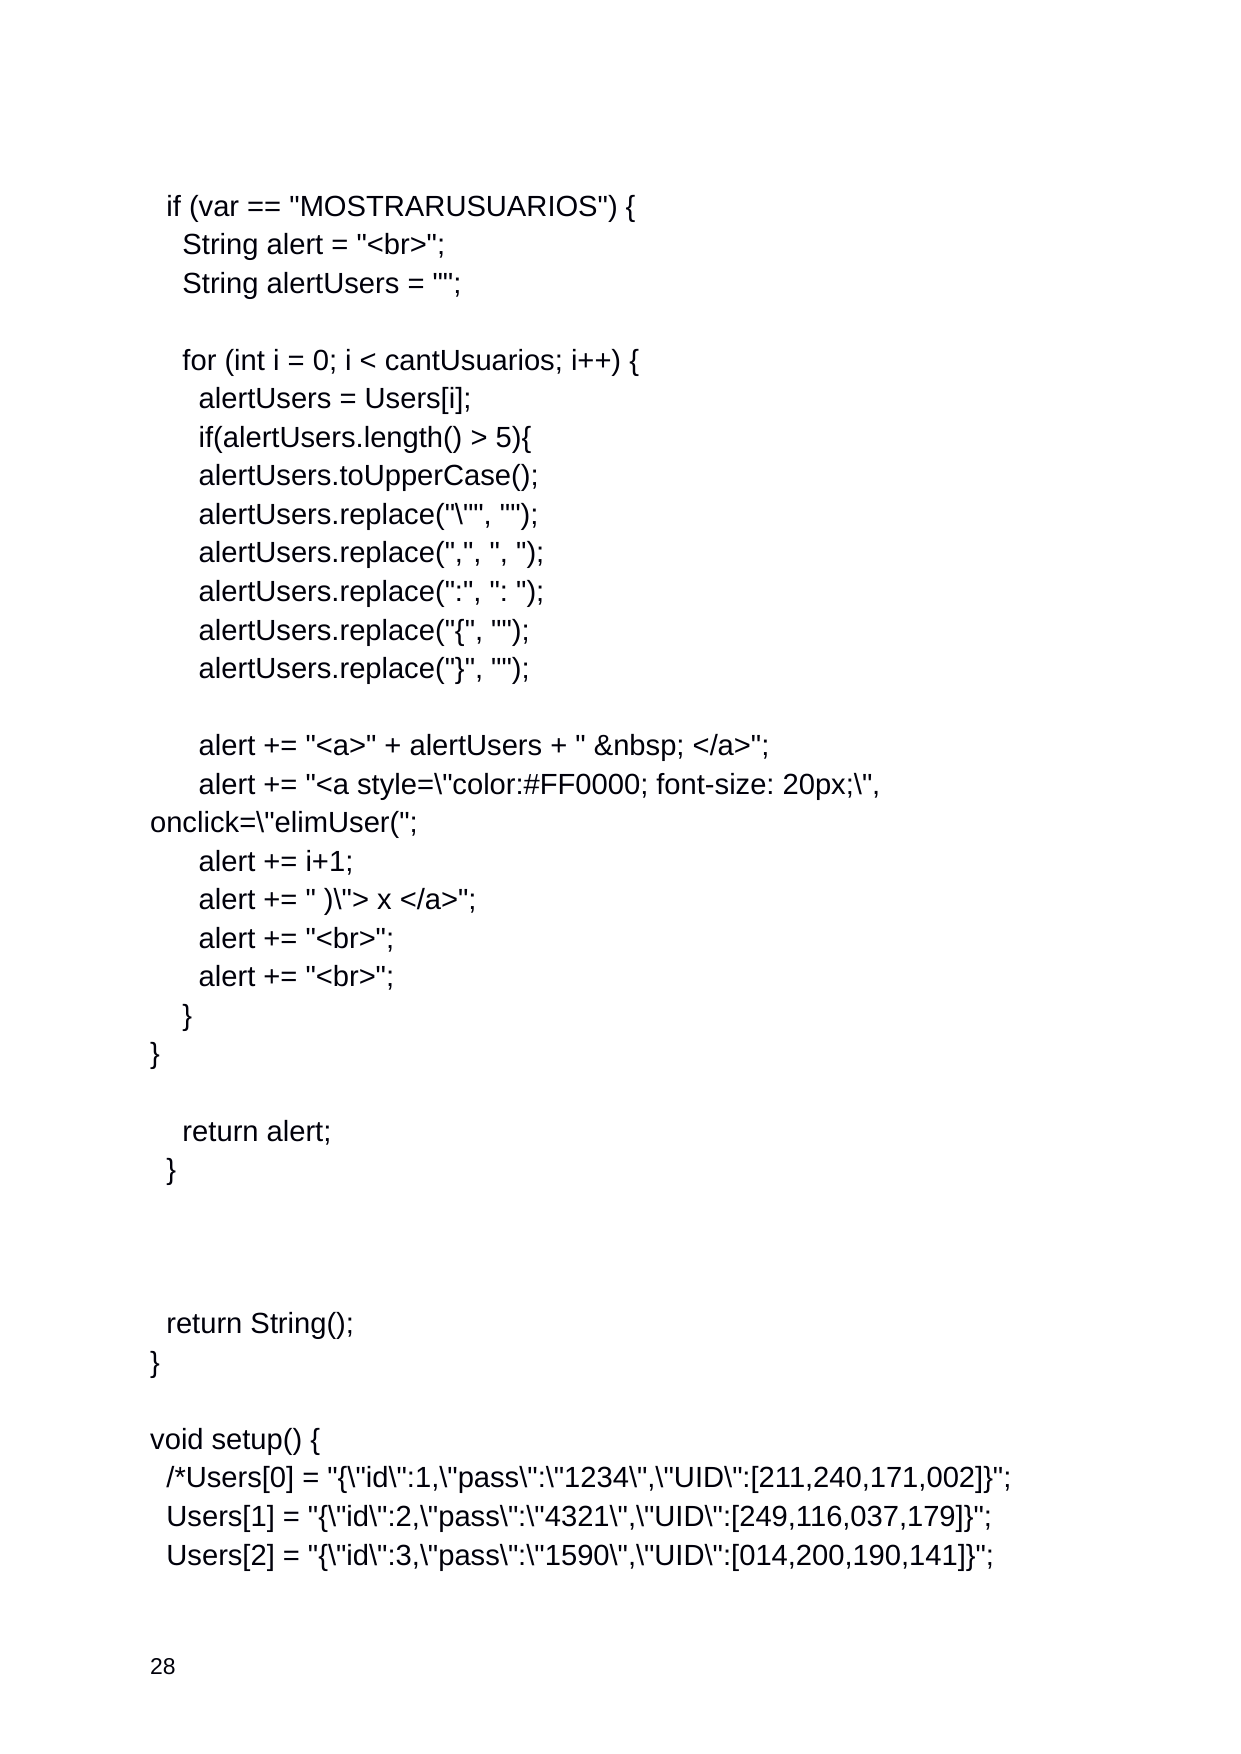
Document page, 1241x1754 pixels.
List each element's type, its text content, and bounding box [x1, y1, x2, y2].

text String alert = "<br>"; [150, 227, 1090, 261]
text alert += i+1; [150, 844, 1090, 877]
text } [150, 1152, 1090, 1186]
text } [150, 1036, 1090, 1070]
text alert += "<a style=\"color:#FF0000; font-size: 20px;\", onclick=\"elimUser("; [150, 767, 1090, 839]
text alertUsers.replace("}", ""); [150, 651, 1090, 684]
text Users[2] = "{\"id\":3,\"pass\":\"1590\",\"UID\":[014,200,190,141]}"; [150, 1537, 1090, 1571]
text return String(); [150, 1306, 1090, 1340]
text } [150, 1345, 1090, 1378]
text alertUsers.replace("{", ""); [150, 612, 1090, 646]
text alertUsers.replace("\"", ""); [150, 497, 1090, 530]
text Users[1] = "{\"id\":2,\"pass\":\"4321\",\"UID\":[249,116,037,179]}"; [150, 1499, 1090, 1532]
text alertUsers.replace(",", ", "); [150, 535, 1090, 569]
text } [150, 998, 1090, 1031]
text alert += "<br>"; [150, 921, 1090, 954]
text return alert; [150, 1113, 1090, 1147]
text if(alertUsers.length() > 5){ [150, 420, 1090, 453]
text alertUsers.toUpperCase(); [150, 458, 1090, 492]
text alert += " )\"> x </a>"; [150, 882, 1090, 916]
text void setup() { [150, 1422, 1090, 1455]
text alertUsers = Users[i]; [150, 381, 1090, 415]
text for (int i = 0; i < cantUsuarios; i++) { [150, 343, 1090, 376]
text alert += "<a>" + alertUsers + " &nbsp; </a>"; [150, 728, 1090, 762]
text /*Users[0] = "{\"id\":1,\"pass\":\"1234\",\"UID\":[211,240,171,002]}"; [150, 1460, 1090, 1494]
text alert += "<br>"; [150, 959, 1090, 993]
text alertUsers.replace(":", ": "); [150, 574, 1090, 607]
text String alertUsers = ""; [150, 266, 1090, 299]
text if (var == "MOSTRARUSUARIOS") { [150, 188, 1090, 222]
